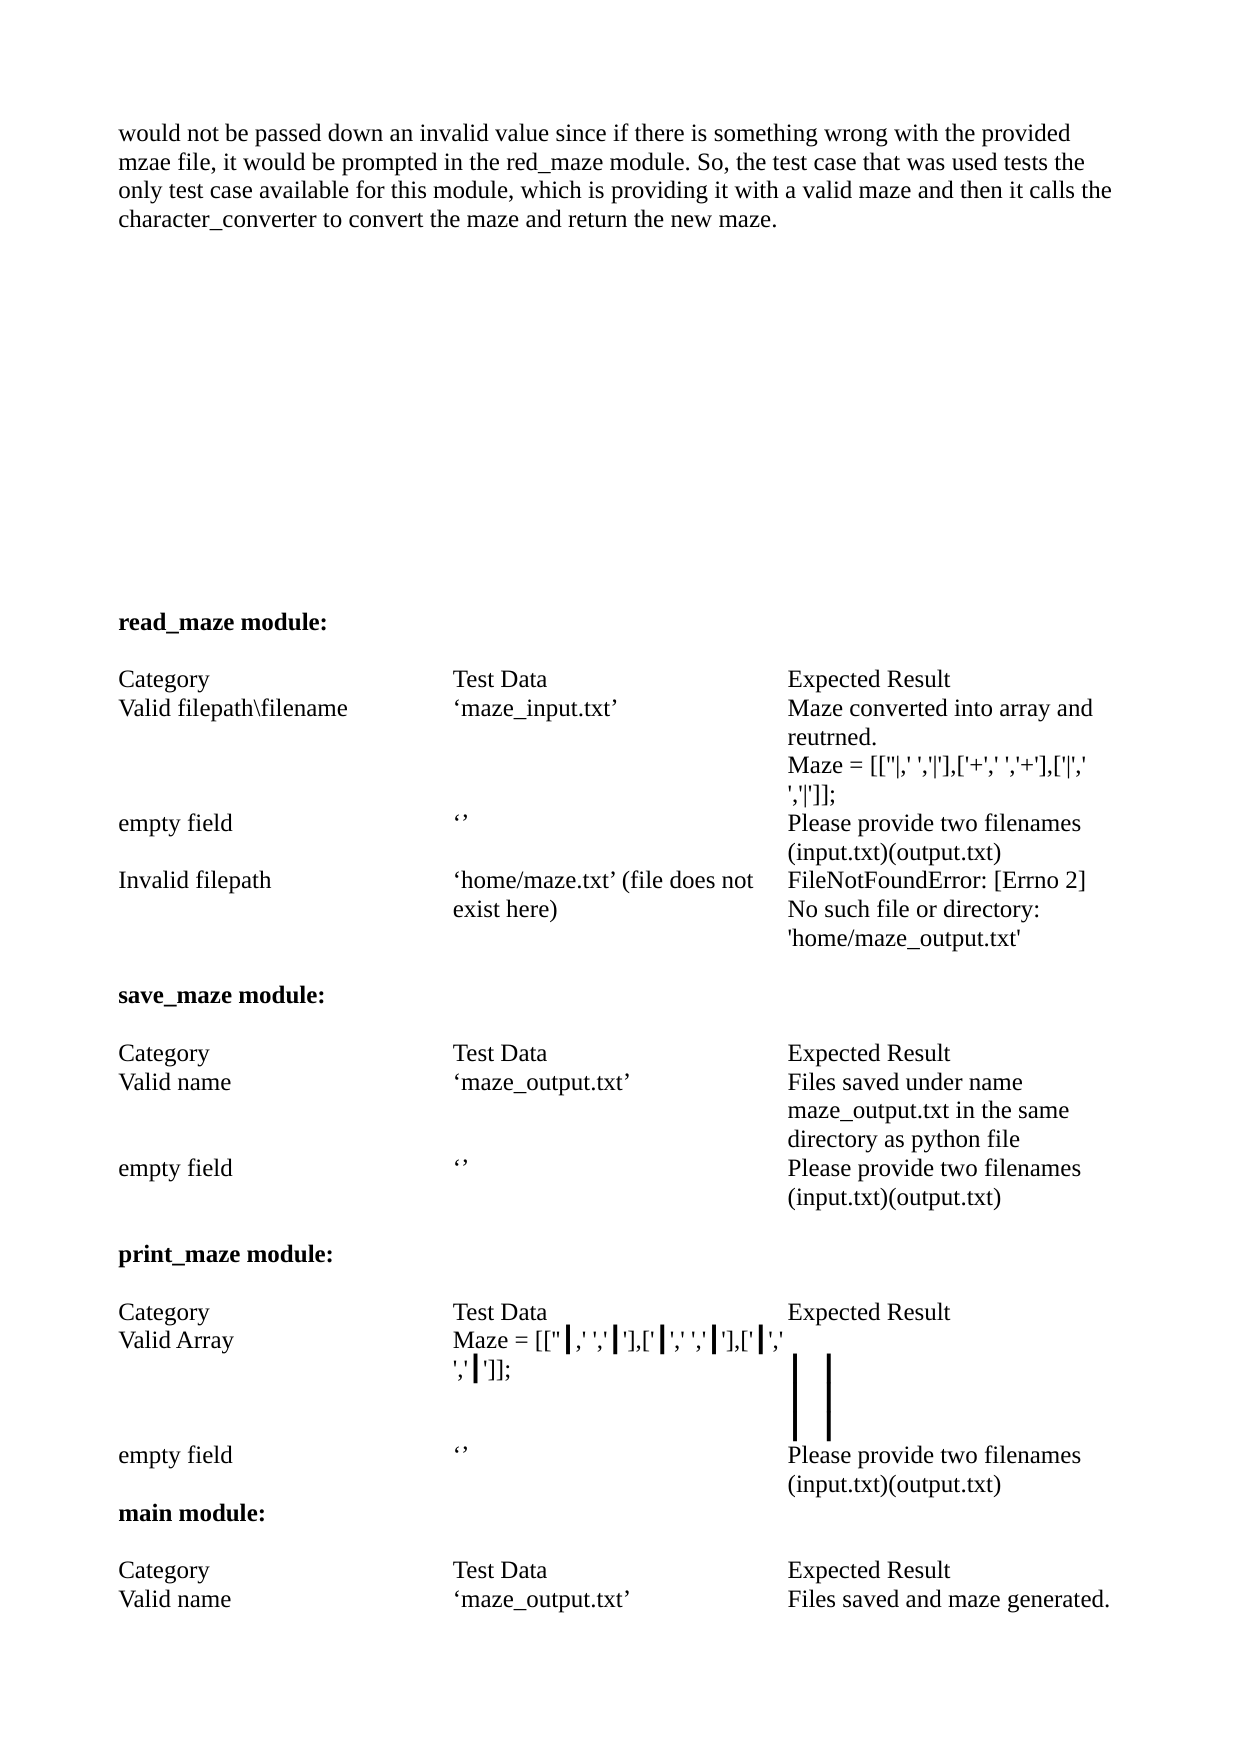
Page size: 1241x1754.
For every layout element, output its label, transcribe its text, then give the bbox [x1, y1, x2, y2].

table_cell Files saved and maze generated. [788, 1584, 1122, 1613]
table_cell ‘maze_input.txt’ [453, 693, 787, 808]
table_header Test Data [453, 1297, 787, 1326]
table_cell ‘home/maze.txt’ (file does not exist here) [453, 866, 787, 952]
table_cell ‘’ [453, 1441, 787, 1498]
table_cell Maze converted into array and reutrned. Maze = [[''|,' ','|'],['+',' ','+'],['|',' ','|']]; [788, 693, 1122, 808]
table_header Expected Result [788, 1556, 1122, 1584]
table_header Test Data [453, 1038, 787, 1067]
text would not be passed down an invalid value since if there is something wrong with the provided mzae file, it would be prompted in the red_maze module. So, the test case that was used tests the only test case available for this module, which is providing it with a valid maze and then it calls the character_converter to convert the maze and return the new maze. [118, 118, 1122, 233]
table_cell Valid Array [118, 1326, 453, 1441]
table_cell Valid name [118, 1067, 453, 1153]
table_cell FileNotFoundError: [Errno 2] No such file or directory: 'home/maze_output.txt' [788, 866, 1122, 952]
table_cell empty field [118, 808, 453, 866]
text save_maze module: [118, 981, 1122, 1009]
table_cell ‘maze_output.txt’ [453, 1584, 787, 1613]
table_cell ┃ ┃ ┃ ┃ ┃ ┃ [788, 1326, 1122, 1441]
table_header Expected Result [788, 1038, 1122, 1067]
table_cell empty field [118, 1441, 453, 1498]
table_cell Please provide two filenames (input.txt)(output.txt) [788, 808, 1122, 866]
table_cell Valid name [118, 1584, 453, 1613]
table_cell Maze = [[''┃,' ','┃'],['┃',' ','┃'],['┃',' ','┃']]; [453, 1326, 787, 1441]
table_header Category [118, 1297, 453, 1326]
text print_maze module: [118, 1239, 1122, 1268]
table_cell ‘maze_output.txt’ [453, 1067, 787, 1153]
table_cell ‘’ [453, 1153, 787, 1211]
table_header Category [118, 664, 453, 693]
table_cell ‘’ [453, 808, 787, 866]
table_cell Valid filepath\filename [118, 693, 453, 808]
table_header Test Data [453, 1556, 787, 1584]
table_cell Invalid filepath [118, 866, 453, 952]
table_header Test Data [453, 664, 787, 693]
table_header Expected Result [788, 664, 1122, 693]
table_cell Files saved under name maze_output.txt in the same directory as python file [788, 1067, 1122, 1153]
table_header Expected Result [788, 1297, 1122, 1326]
table_header Category [118, 1038, 453, 1067]
table_cell Please provide two filenames (input.txt)(output.txt) [788, 1441, 1122, 1498]
text read_maze module: [118, 607, 1122, 636]
table_cell Please provide two filenames (input.txt)(output.txt) [788, 1153, 1122, 1211]
table_cell empty field [118, 1153, 453, 1211]
table_header Category [118, 1556, 453, 1584]
text main module: [118, 1498, 1122, 1527]
